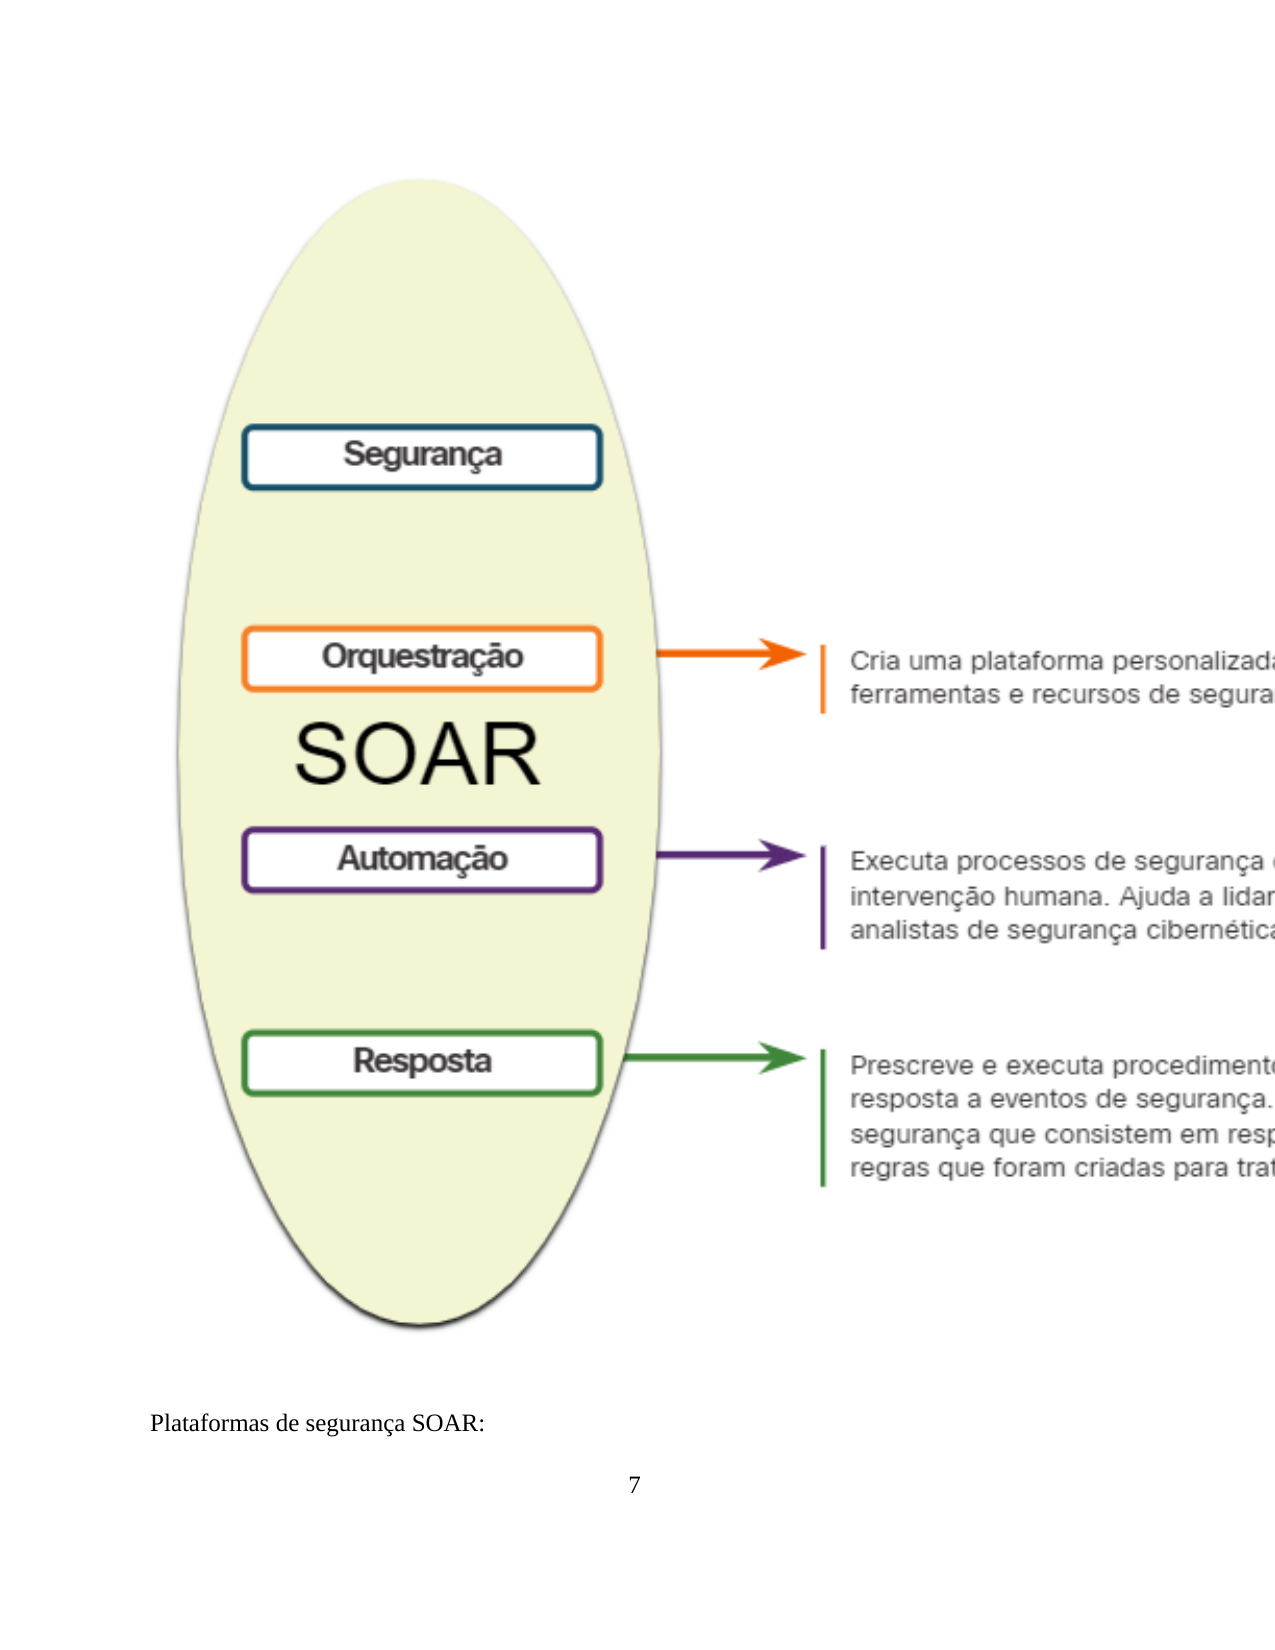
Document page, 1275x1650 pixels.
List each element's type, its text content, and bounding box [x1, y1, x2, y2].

text Plataformas de segurança SOAR: [150, 1408, 1125, 1437]
picture [150, 150, 1275, 1346]
